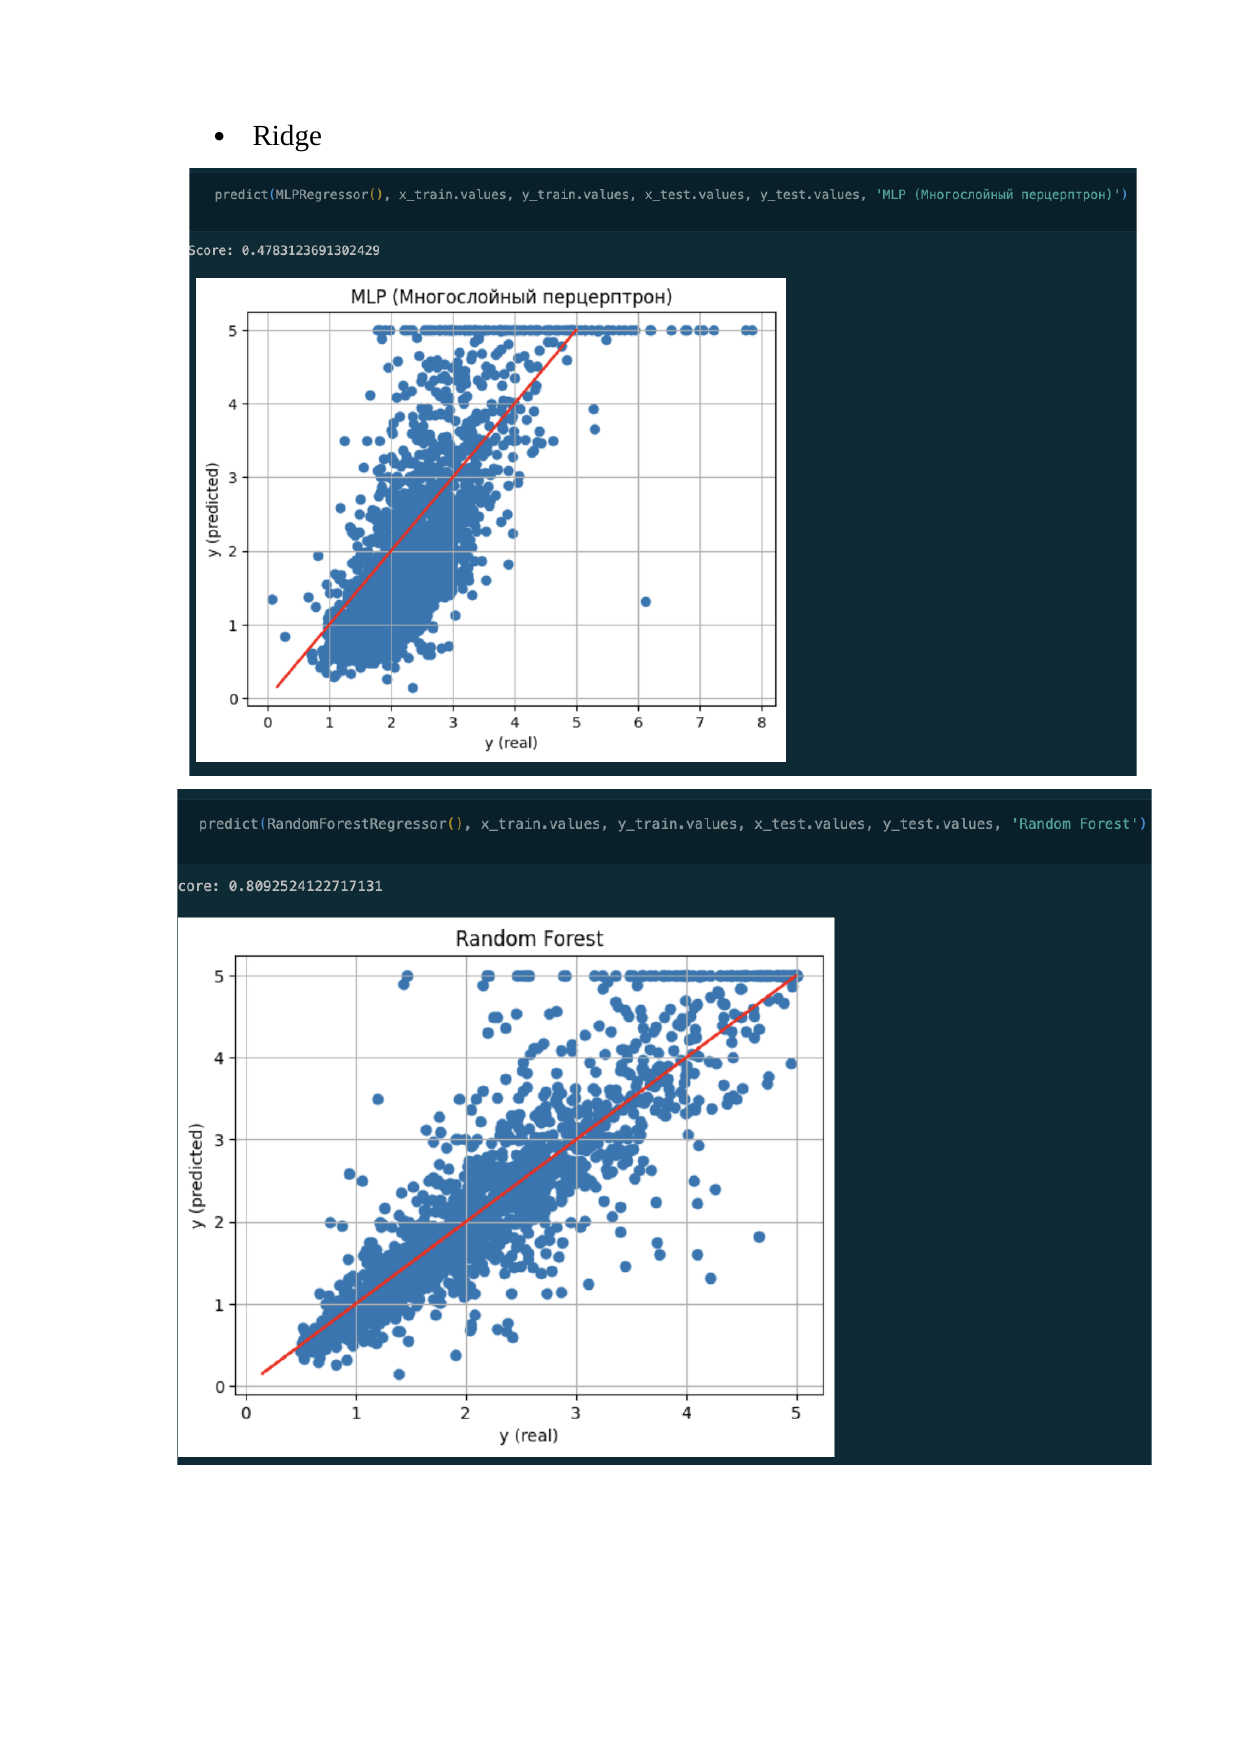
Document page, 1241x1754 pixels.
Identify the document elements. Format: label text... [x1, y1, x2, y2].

picture [177, 789, 1152, 1465]
picture [189, 168, 1137, 776]
list [215, 1465, 1152, 1493]
list Ridge [215, 118, 1152, 789]
